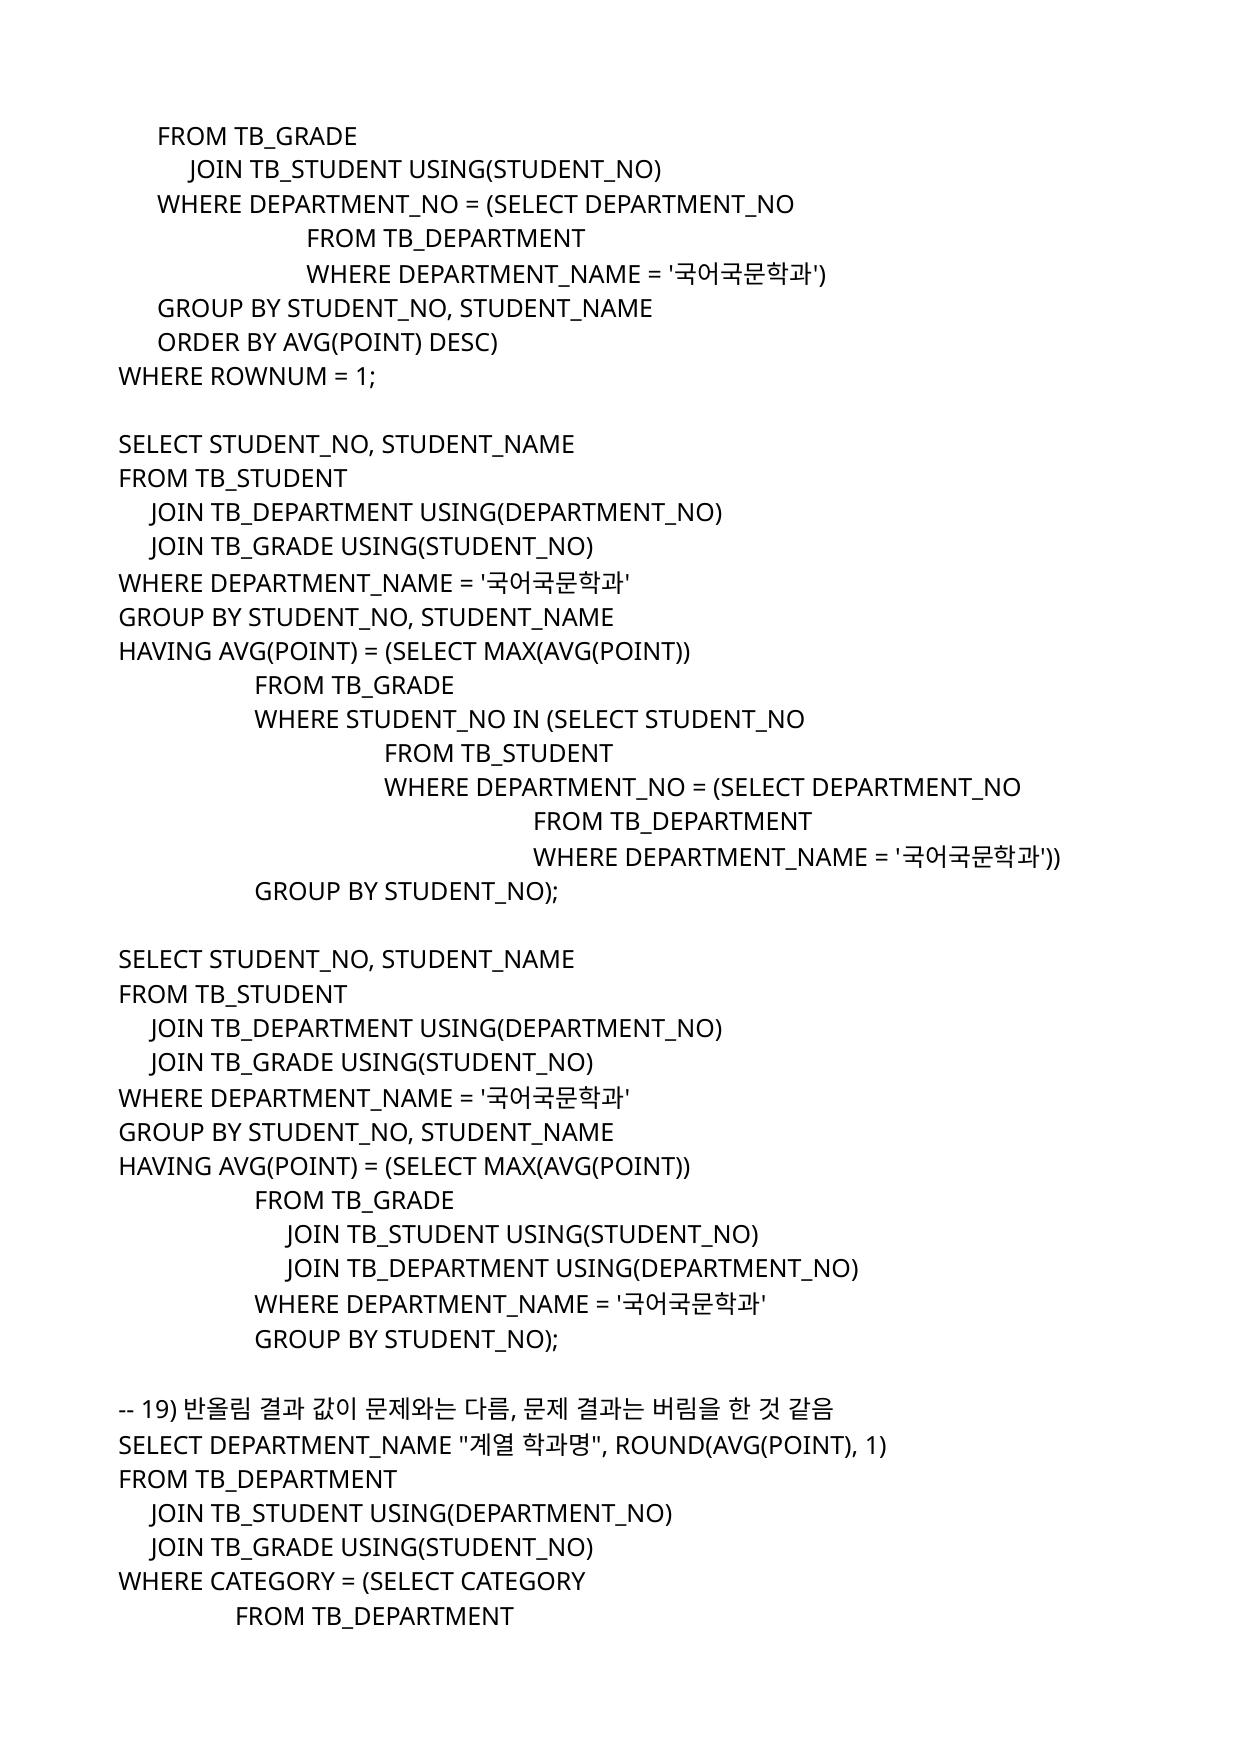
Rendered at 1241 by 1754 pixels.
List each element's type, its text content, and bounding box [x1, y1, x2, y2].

text GROUP BY STUDENT_NO, STUDENT_NAME [118, 1115, 1122, 1149]
text FROM TB_STUDENT [118, 736, 1122, 770]
text FROM TB_STUDENT [118, 976, 1122, 1010]
text FROM TB_GRADE [118, 1183, 1122, 1217]
text JOIN TB_DEPARTMENT USING(DEPARTMENT_NO) [118, 495, 1122, 529]
text JOIN TB_DEPARTMENT USING(DEPARTMENT_NO) [118, 1251, 1122, 1285]
text WHERE DEPARTMENT_NAME = '국어국문학과' [118, 1285, 1122, 1321]
text WHERE DEPARTMENT_NAME = '국어국문학과' [118, 1078, 1122, 1115]
text GROUP BY STUDENT_NO, STUDENT_NAME [118, 291, 1122, 325]
text WHERE STUDENT_NO IN (SELECT STUDENT_NO [118, 702, 1122, 736]
text JOIN TB_GRADE USING(STUDENT_NO) [118, 529, 1122, 563]
text FROM TB_GRADE [118, 118, 1122, 152]
text SELECT STUDENT_NO, STUDENT_NAME [118, 427, 1122, 461]
text JOIN TB_GRADE USING(STUDENT_NO) [118, 1530, 1122, 1564]
text WHERE DEPARTMENT_NO = (SELECT DEPARTMENT_NO [118, 770, 1122, 804]
text JOIN TB_GRADE USING(STUDENT_NO) [118, 1044, 1122, 1078]
text SELECT STUDENT_NO, STUDENT_NAME [118, 942, 1122, 976]
text WHERE DEPARTMENT_NAME = '국어국문학과') [118, 254, 1122, 291]
text FROM TB_DEPARTMENT [118, 1462, 1122, 1496]
text JOIN TB_STUDENT USING(STUDENT_NO) [118, 152, 1122, 186]
text HAVING AVG(POINT) = (SELECT MAX(AVG(POINT)) [118, 1149, 1122, 1183]
text WHERE ROWNUM = 1; [118, 359, 1122, 393]
text -- 19) 반올림 결과 값이 문제와는 다름, 문제 결과는 버림을 한 것 같음 [118, 1389, 1122, 1426]
text WHERE DEPARTMENT_NAME = '국어국문학과')) [118, 838, 1122, 874]
text FROM TB_STUDENT [118, 461, 1122, 495]
text WHERE DEPARTMENT_NO = (SELECT DEPARTMENT_NO [118, 186, 1122, 220]
text GROUP BY STUDENT_NO, STUDENT_NAME [118, 599, 1122, 633]
text FROM TB_GRADE [118, 667, 1122, 702]
text WHERE DEPARTMENT_NAME = '국어국문학과' [118, 563, 1122, 599]
text FROM TB_DEPARTMENT [118, 1598, 1122, 1632]
text FROM TB_DEPARTMENT [118, 804, 1122, 838]
text JOIN TB_STUDENT USING(STUDENT_NO) [118, 1217, 1122, 1251]
text WHERE CATEGORY = (SELECT CATEGORY [118, 1564, 1122, 1598]
text FROM TB_DEPARTMENT [118, 220, 1122, 254]
text HAVING AVG(POINT) = (SELECT MAX(AVG(POINT)) [118, 633, 1122, 667]
text JOIN TB_STUDENT USING(DEPARTMENT_NO) [118, 1496, 1122, 1530]
text SELECT DEPARTMENT_NAME "계열 학과명", ROUND(AVG(POINT), 1) [118, 1426, 1122, 1462]
text JOIN TB_DEPARTMENT USING(DEPARTMENT_NO) [118, 1010, 1122, 1044]
text GROUP BY STUDENT_NO); [118, 874, 1122, 908]
text GROUP BY STUDENT_NO); [118, 1321, 1122, 1355]
text ORDER BY AVG(POINT) DESC) [118, 325, 1122, 359]
